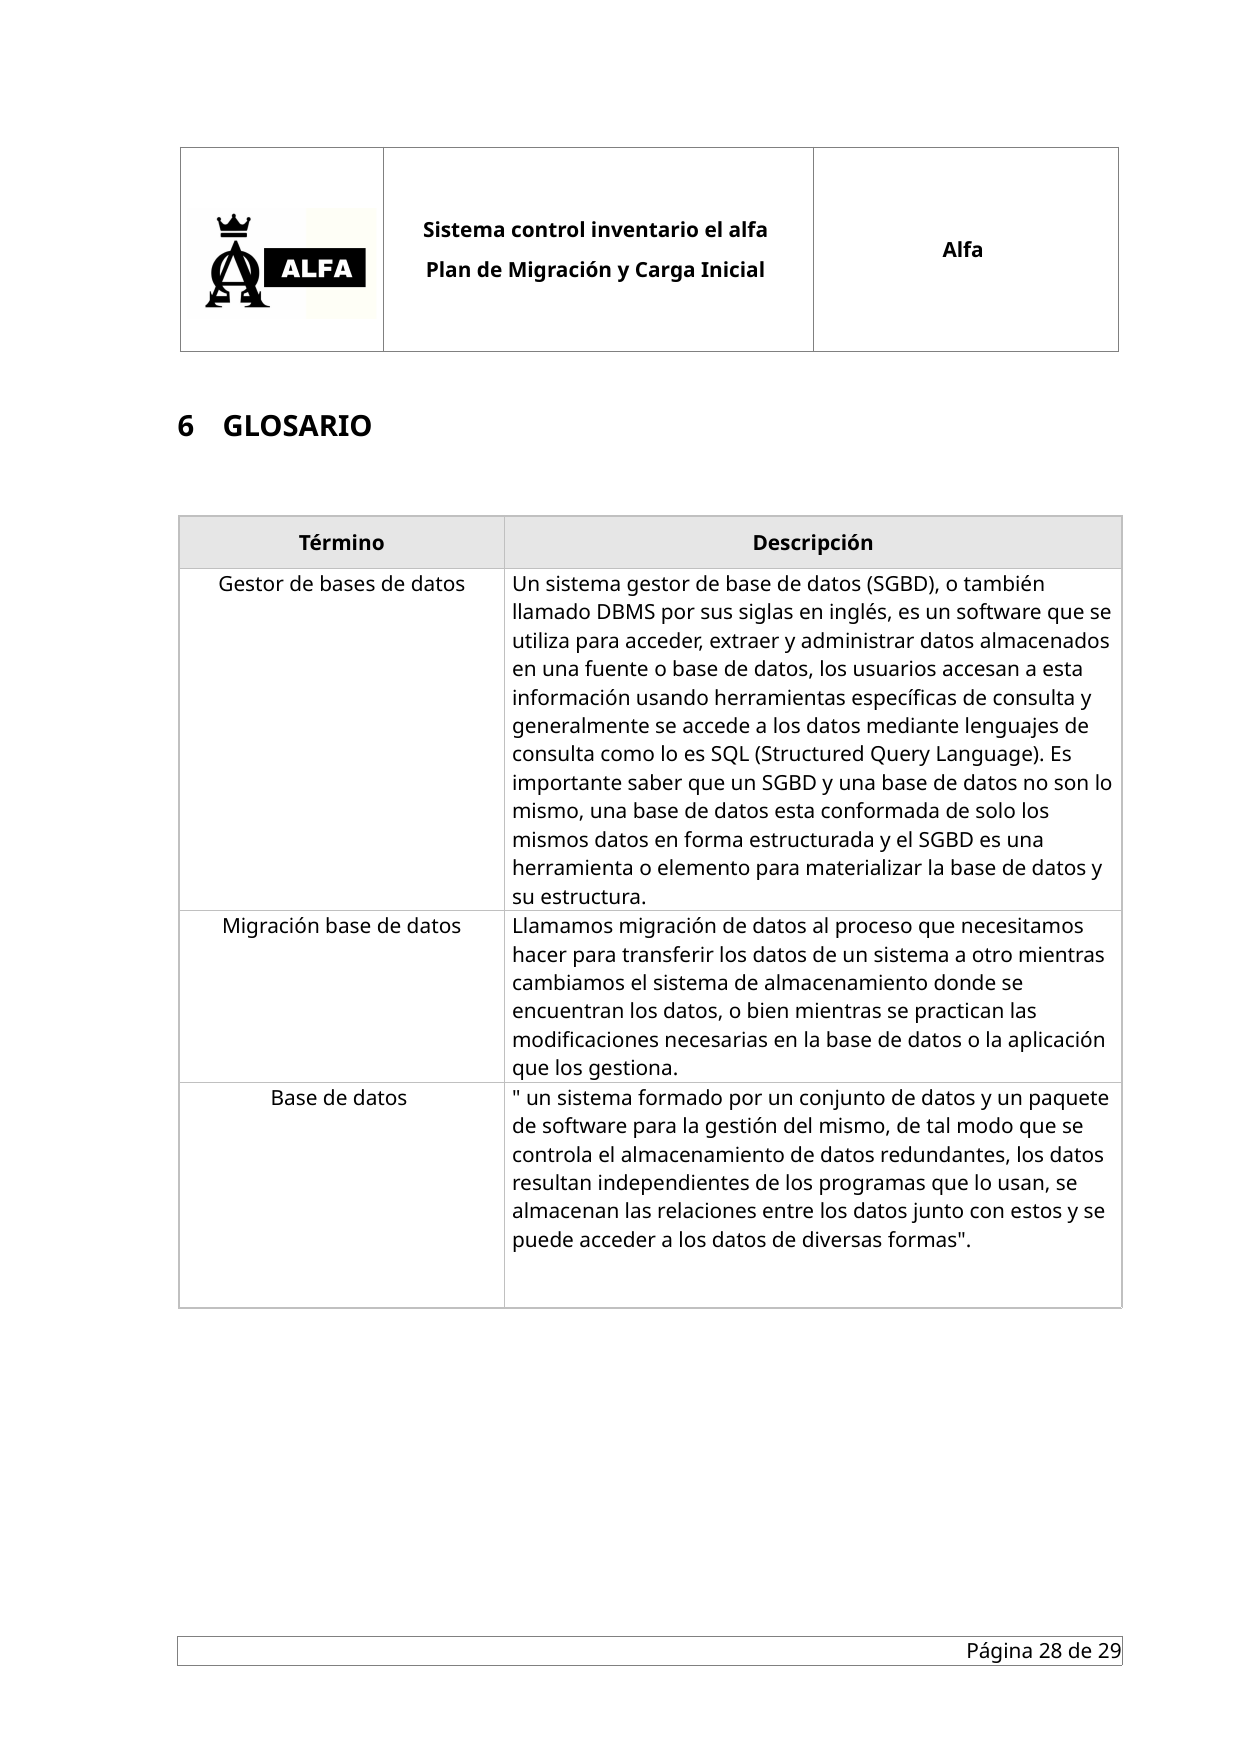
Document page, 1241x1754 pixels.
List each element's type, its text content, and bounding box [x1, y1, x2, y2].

table_header Descripción [505, 517, 1121, 568]
table_cell " un sistema formado por un conjunto de datos y un paquete de software para la gestión del mismo, de tal modo que se controla el almacenamiento de datos redundantes, los datos resultan independientes de los programas que lo usan, se almacenan las relaciones entre los datos junto con estos y se puede acceder a los datos de diversas formas". [505, 1083, 1121, 1253]
table_header Término [180, 517, 504, 568]
table_cell [505, 1254, 1121, 1307]
table_cell Un sistema gestor de base de datos (SGBD), o también llamado DBMS por sus siglas en inglés, es un software que se utiliza para acceder, extraer y administrar datos almacenados en una fuente o base de datos, los usuarios accesan a esta información usando herramientas específicas de consulta y generalmente se accede a los datos mediante lenguajes de consulta como lo es SQL (Structured Query Language). Es importante saber que un SGBD y una base de datos no son lo mismo, una base de datos esta conformada de solo los mismos datos en forma estructurada y el SGBD es una herramienta o elemento para materializar la base de datos y su estructura. [505, 569, 1121, 910]
table_cell Migración base de datos [180, 911, 504, 1082]
table_cell Base de datos [180, 1083, 504, 1253]
table_cell [180, 1254, 504, 1307]
subtitle GLOSARIO [177, 406, 1122, 445]
table_cell Llamamos migración de datos al proceso que necesitamos hacer para transferir los datos de un sistema a otro mientras cambiamos el sistema de almacenamiento donde se encuentran los datos, o bien mientras se practican las modificaciones necesarias en la base de datos o la aplicación que los gestiona. [505, 911, 1121, 1082]
table_cell Gestor de bases de datos [180, 569, 504, 910]
